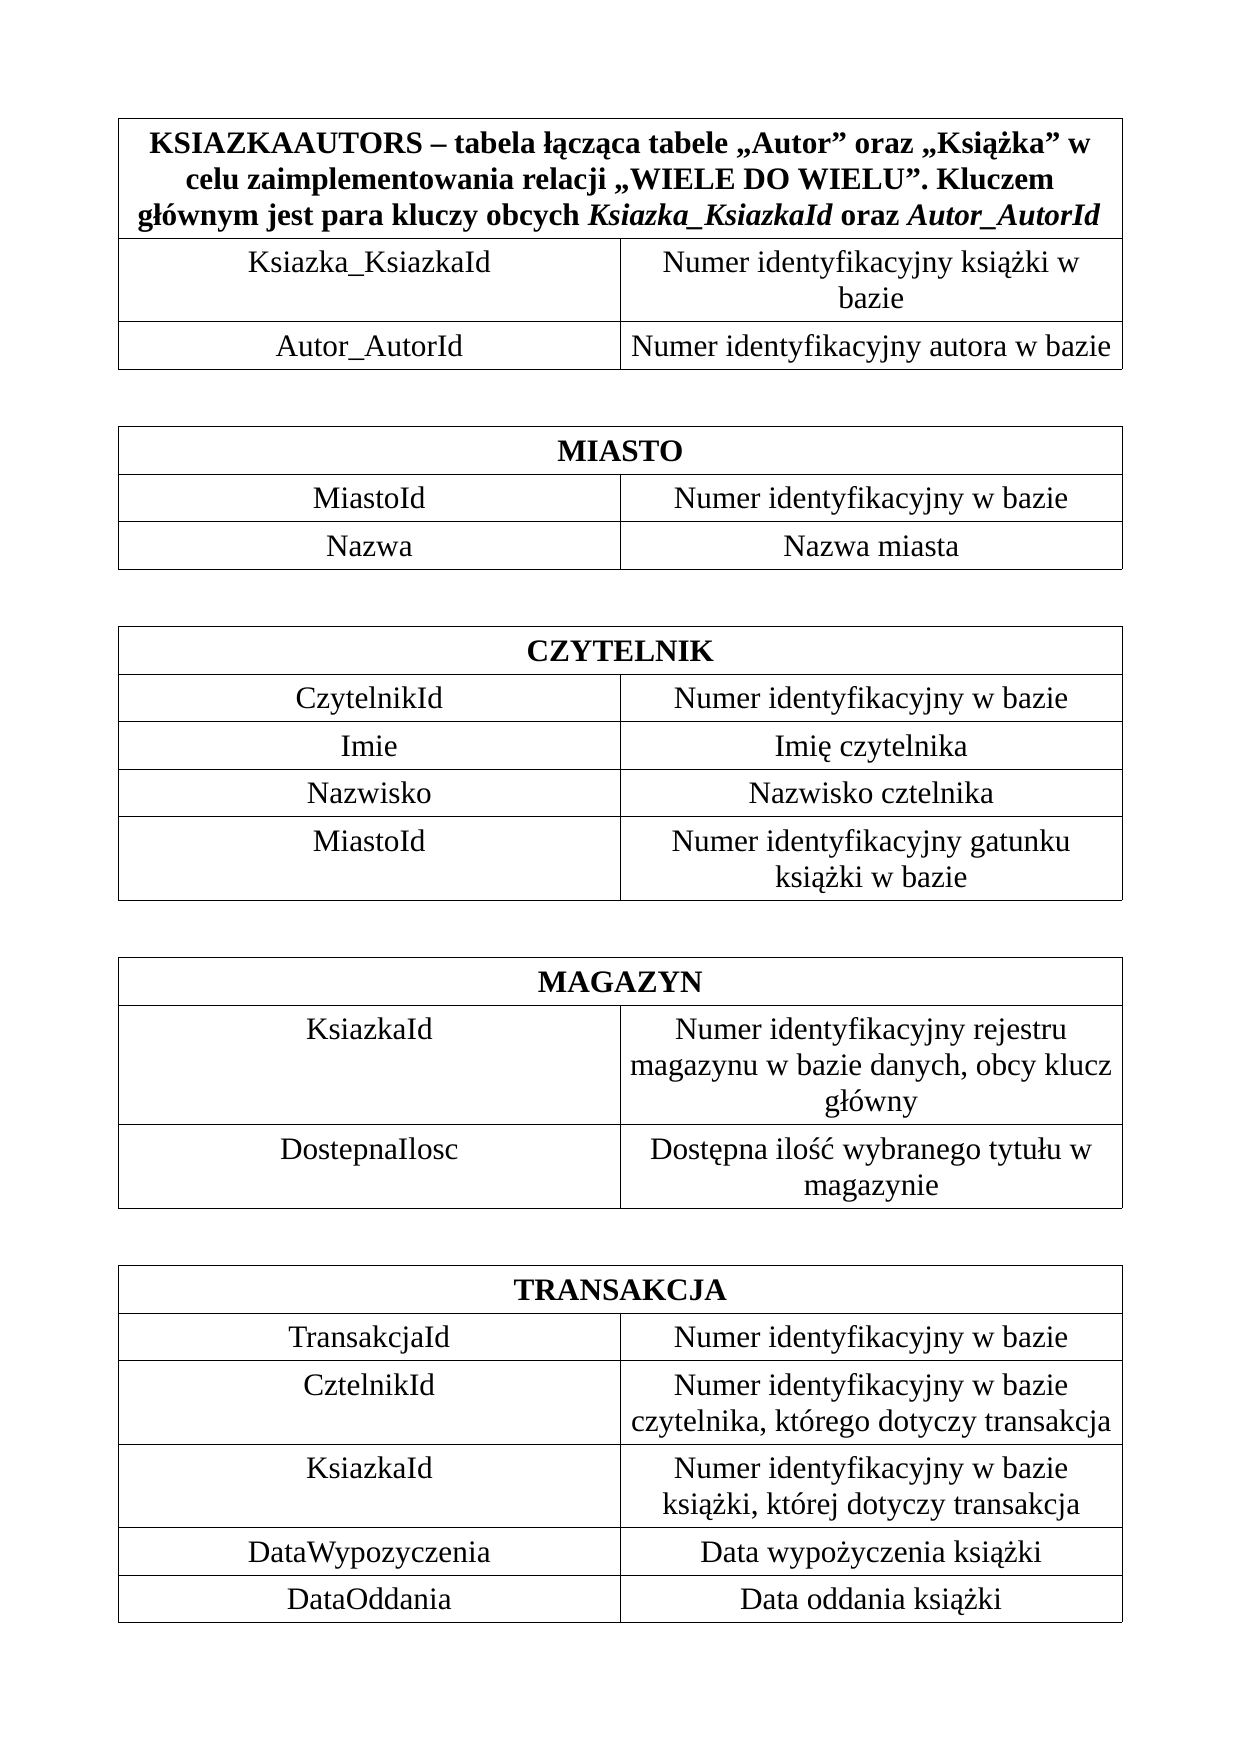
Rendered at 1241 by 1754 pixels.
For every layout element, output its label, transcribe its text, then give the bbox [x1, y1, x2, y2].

table_cell Numer identyfikacyjny w bazie [621, 1314, 1122, 1360]
table_cell Nazwa miasta [621, 522, 1122, 568]
table_cell Numer identyfikacyjny w bazie [621, 675, 1122, 721]
table_cell Numer identyfikacyjny autora w bazie [621, 322, 1122, 368]
table_header MAGAZYN [119, 958, 1122, 1005]
table_header MIASTO [119, 427, 1122, 473]
table_cell CzytelnikId [119, 675, 620, 721]
table_cell DataOddania [119, 1576, 620, 1622]
table_cell Nazwisko [119, 770, 620, 816]
table_cell Nazwa [119, 522, 620, 568]
table_cell Ksiazka_KsiazkaId [119, 239, 620, 321]
table_cell Autor_AutorId [119, 322, 620, 368]
table_cell CztelnikId [119, 1361, 620, 1443]
table_cell MiastoId [119, 817, 620, 899]
table_cell DostepnaIlosc [119, 1125, 620, 1207]
table_cell Numer identyfikacyjny w bazie czytelnika, którego dotyczy transakcja [621, 1361, 1122, 1443]
table_cell Numer identyfikacyjny książki w bazie [621, 239, 1122, 321]
table_cell TransakcjaId [119, 1314, 620, 1360]
table_cell Data oddania książki [621, 1576, 1122, 1622]
table_header CZYTELNIK [119, 627, 1122, 674]
table_cell KsiazkaId [119, 1445, 620, 1527]
table_cell KsiazkaId [119, 1006, 620, 1124]
table_header TRANSAKCJA [119, 1266, 1122, 1313]
table_cell Numer identyfikacyjny gatunku książki w bazie [621, 817, 1122, 899]
table_cell DataWypozyczenia [119, 1528, 620, 1574]
table_cell Imię czytelnika [621, 722, 1122, 769]
table_cell Nazwisko cztelnika [621, 770, 1122, 816]
table_cell MiastoId [119, 475, 620, 521]
table_header KSIAZKAAUTORS – tabela łącząca tabele „Autor” oraz „Książka” w celu zaimplementowania relacji „WIELE DO WIELU”. Kluczem głównym jest para kluczy obcych Ksiazka_KsiazkaId oraz Autor_AutorId [119, 119, 1122, 237]
table_cell Numer identyfikacyjny rejestru magazynu w bazie danych, obcy klucz główny [621, 1006, 1122, 1124]
table_cell Numer identyfikacyjny w bazie [621, 475, 1122, 521]
table_cell Numer identyfikacyjny w bazie książki, której dotyczy transakcja [621, 1445, 1122, 1527]
table_cell Imie [119, 722, 620, 769]
table_cell Dostępna ilość wybranego tytułu w magazynie [621, 1125, 1122, 1207]
table_cell Data wypożyczenia książki [621, 1528, 1122, 1574]
